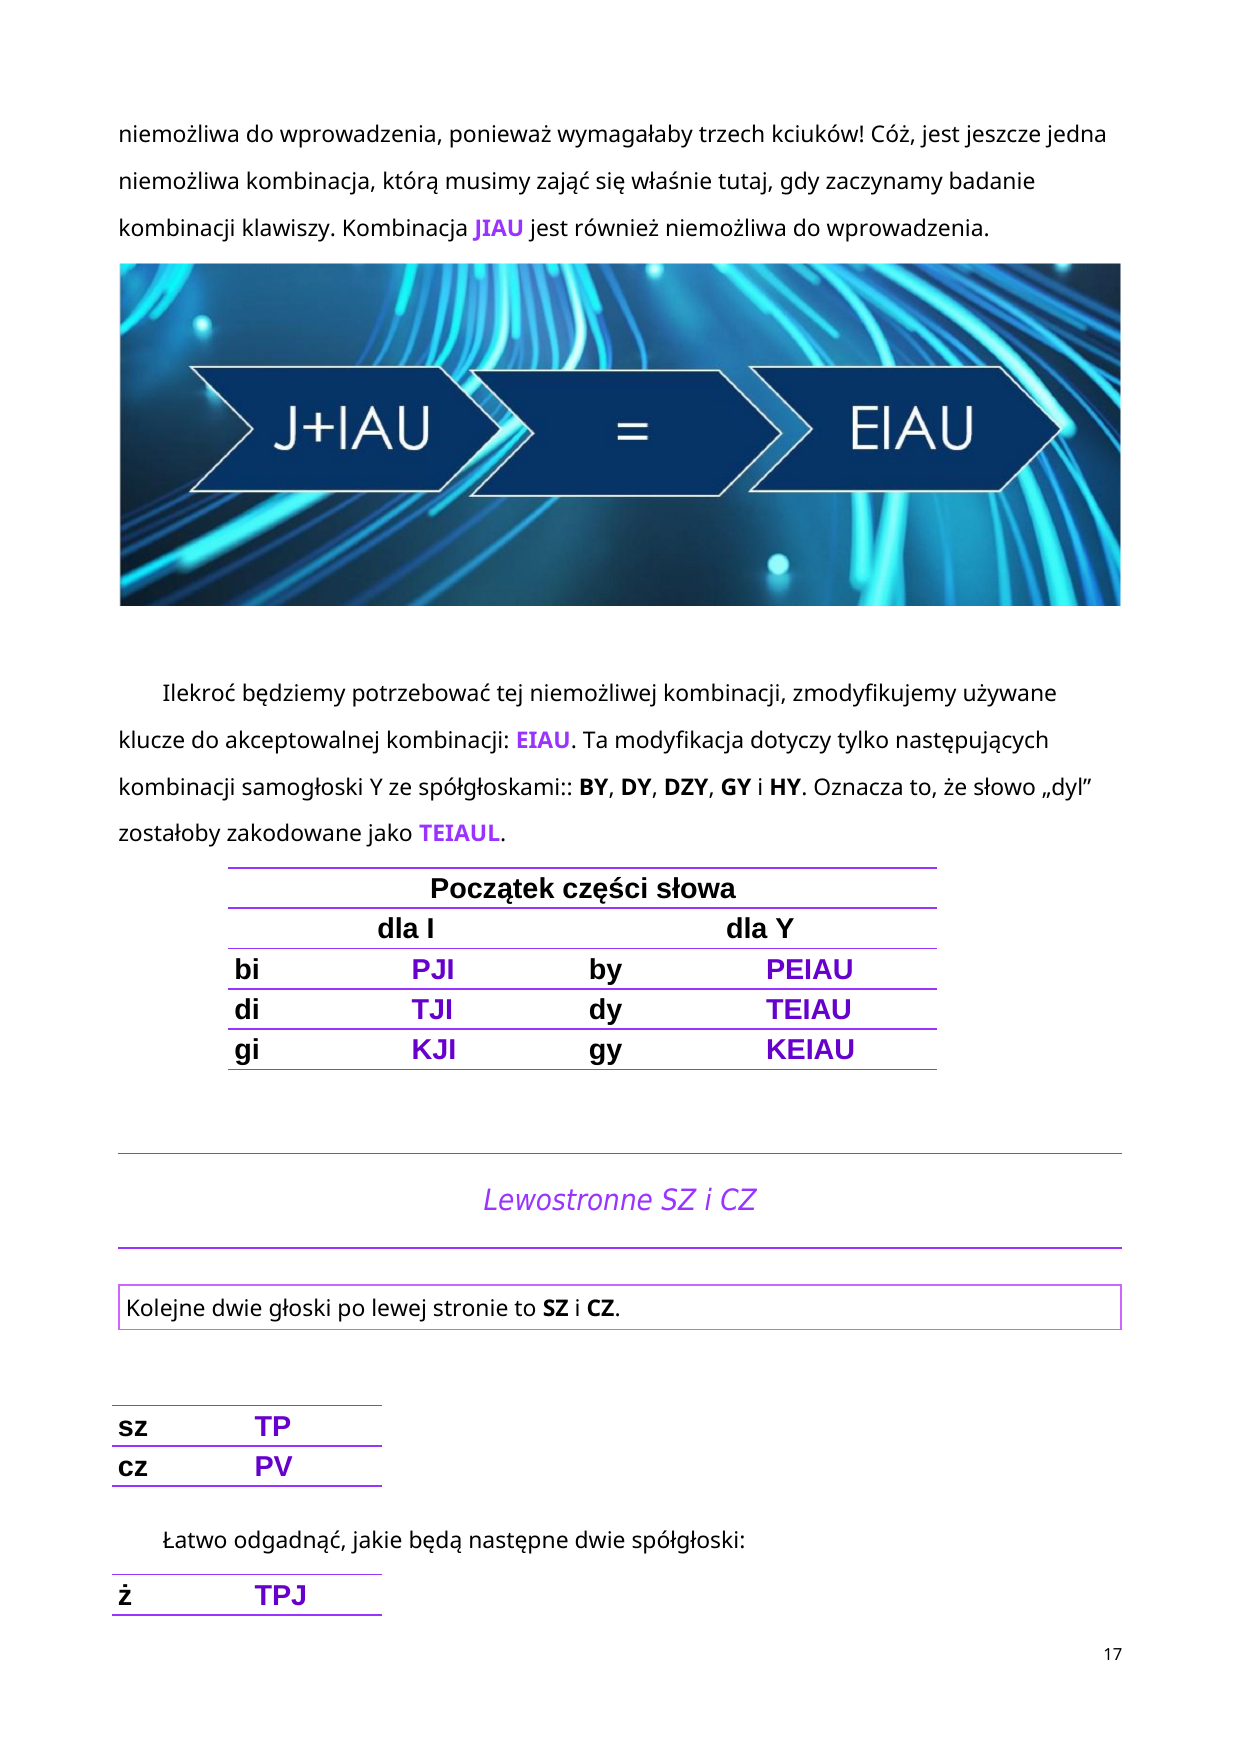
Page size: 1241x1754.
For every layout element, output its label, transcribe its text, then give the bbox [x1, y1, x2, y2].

subtitle Lewostronne SZ i CZ [118, 1154, 1122, 1247]
table_cell cz [112, 1447, 248, 1485]
table_cell TEIAU [760, 990, 937, 1028]
table_cell di [228, 990, 406, 1028]
table_cell dla I [228, 909, 583, 948]
table_header Początek części słowa [228, 869, 937, 907]
table_cell gi [228, 1030, 406, 1069]
table_header TP [249, 1406, 382, 1445]
table_cell PEIAU [760, 949, 937, 988]
table_header TPJ [249, 1575, 382, 1614]
text Ilekroć będziemy potrzebować tej niemożliwej kombinacji, zmodyfikujemy używane klucze do akceptowalnej kombinacji: EIAU. Ta modyfikacja dotyczy tylko następujących kombinacji samogłoski Y ze spółgłoskami:: BY, DY, DZY, GY i HY. Oznacza to, że słowo „dyl” zostałoby zakodowane jako TEIAUL. [118, 677, 1122, 848]
table_cell PV [249, 1447, 382, 1485]
table_cell PJI [406, 949, 583, 988]
text niemożliwa do wprowadzenia, ponieważ wymagałaby trzech kciuków! Cóż, jest jeszcze jedna niemożliwa kombinacja, którą musimy zająć się właśnie tutaj, gdy zaczynamy badanie kombinacji klawiszy. Kombinacja JIAU jest również niemożliwa do wprowadzenia. [118, 118, 1122, 243]
table_header sz [112, 1406, 248, 1445]
table_cell dy [583, 990, 760, 1028]
table_cell KJI [406, 1030, 583, 1069]
table_cell gy [583, 1030, 760, 1069]
text Kolejne dwie głoski po lewej stronie to SZ i CZ. [120, 1286, 1120, 1329]
table_cell TJI [406, 990, 583, 1028]
table_cell bi [228, 949, 406, 988]
table_cell by [583, 949, 760, 988]
picture [118, 261, 1123, 609]
table_cell dla Y [583, 909, 937, 948]
table_cell KEIAU [760, 1030, 937, 1069]
text Łatwo odgadnąć, jakie będą następne dwie spółgłoski: [118, 1524, 1122, 1555]
table_header ż [112, 1575, 248, 1614]
